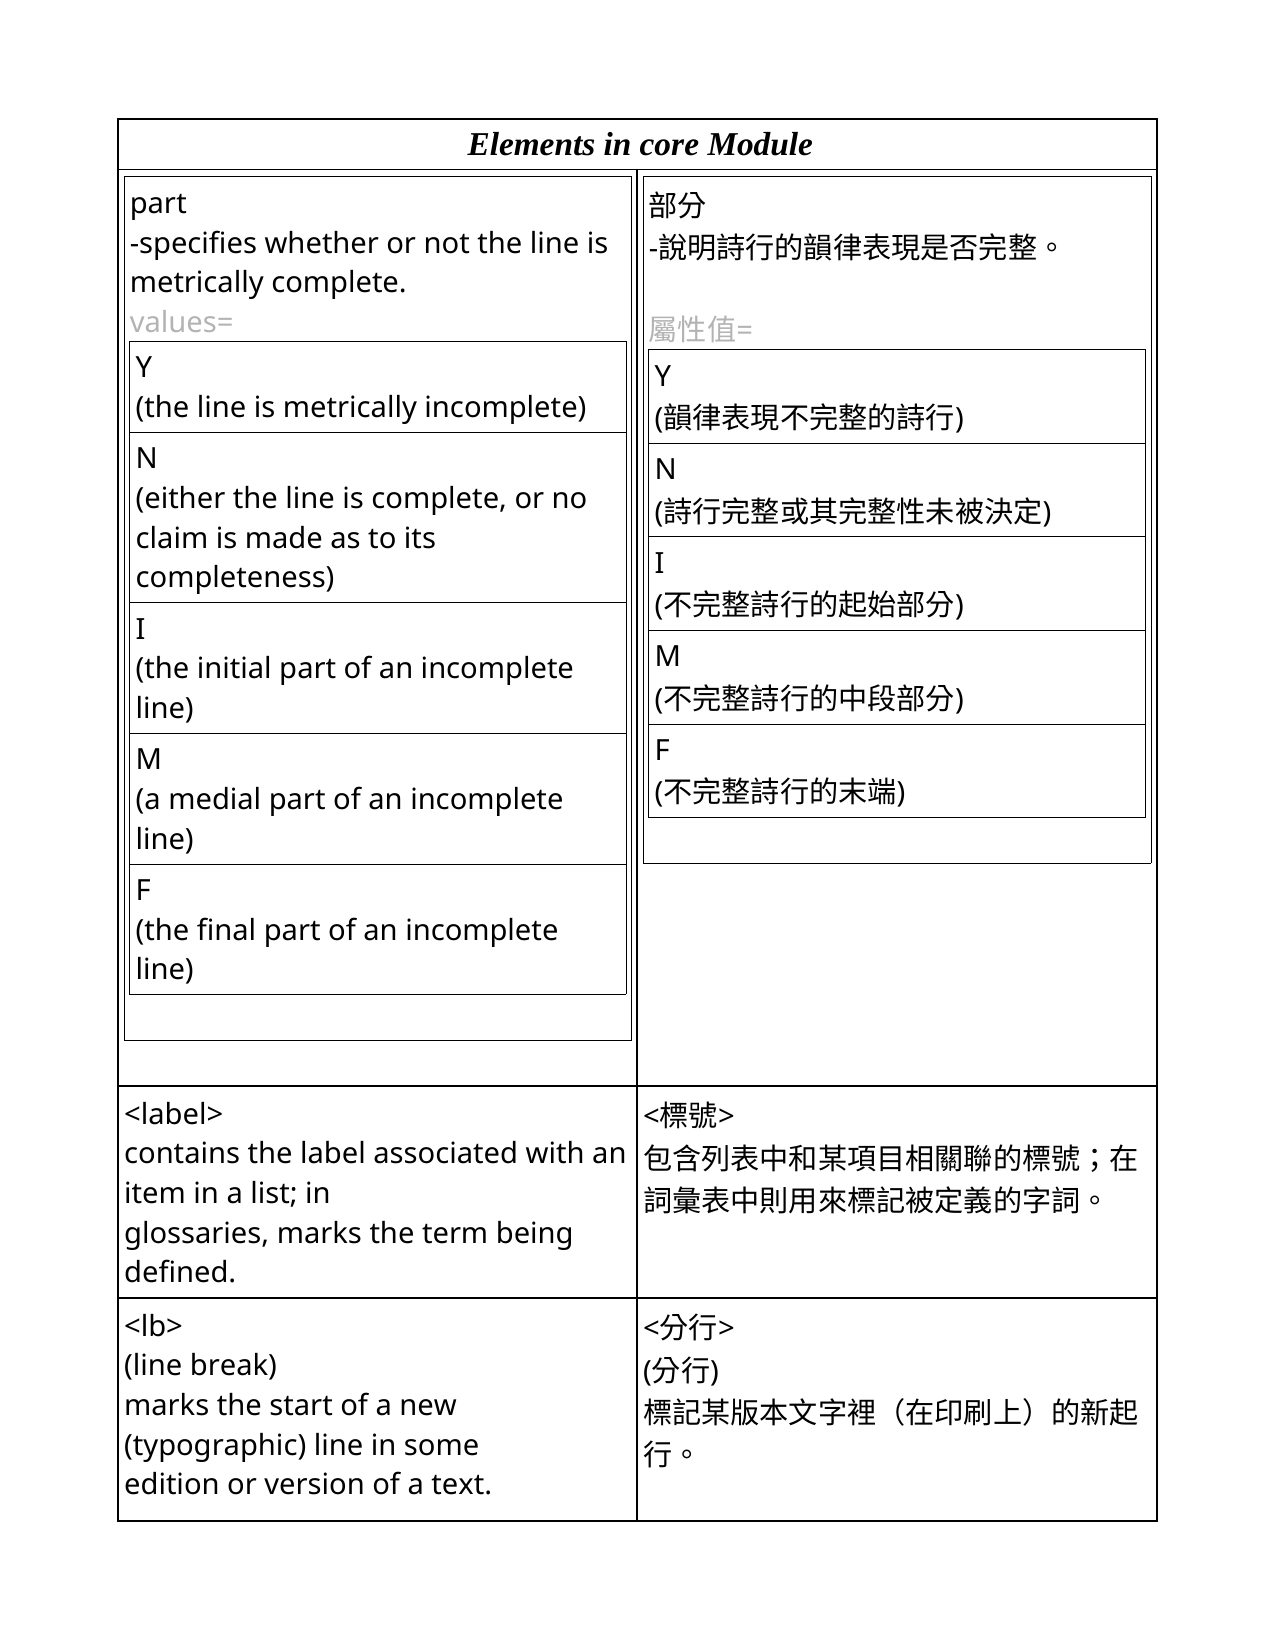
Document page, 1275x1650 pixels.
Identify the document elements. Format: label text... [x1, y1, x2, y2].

table_cell <lb> (line break) marks the start of a new (typographic) line in some edition or version of a text. [119, 1299, 636, 1520]
table_cell N (詩行完整或其完整性未被決定) [649, 444, 1145, 536]
table_cell F (不完整詩行的末端) [649, 725, 1145, 817]
table_cell <標號> 包含列表中和某項目相關聯的標號；在詞彙表中則用來標記被定義的字詞。 [638, 1087, 1156, 1297]
table_header 部分 -說明詩行的韻律表現是否完整。 屬性值= [644, 177, 1151, 863]
table_cell [638, 170, 1156, 1085]
table_cell M (a medial part of an incomplete line) [130, 734, 626, 863]
table_header part -specifies whether or not the line is metrically complete. values= [125, 177, 631, 1039]
table_cell I (不完整詩行的起始部分) [649, 537, 1145, 630]
table_cell I (the initial part of an incomplete line) [130, 603, 626, 733]
table_header Y (韻律表現不完整的詩行) [649, 350, 1145, 443]
table_cell N (either the line is complete, or no claim is made as to its completeness) [130, 433, 626, 602]
table_header Elements in core Module [119, 120, 1156, 168]
table_cell <label> contains the label associated with an item in a list; in glossaries, marks the term being defined. [119, 1087, 636, 1297]
table_cell [119, 170, 636, 1085]
table_cell <分行> (分行) 標記某版本文字裡（在印刷上）的新起行。 [638, 1299, 1156, 1520]
table_cell M (不完整詩行的中段部分) [649, 631, 1145, 723]
table_header Y (the line is metrically incomplete) [130, 342, 626, 432]
table_cell F (the final part of an incomplete line) [130, 865, 626, 994]
